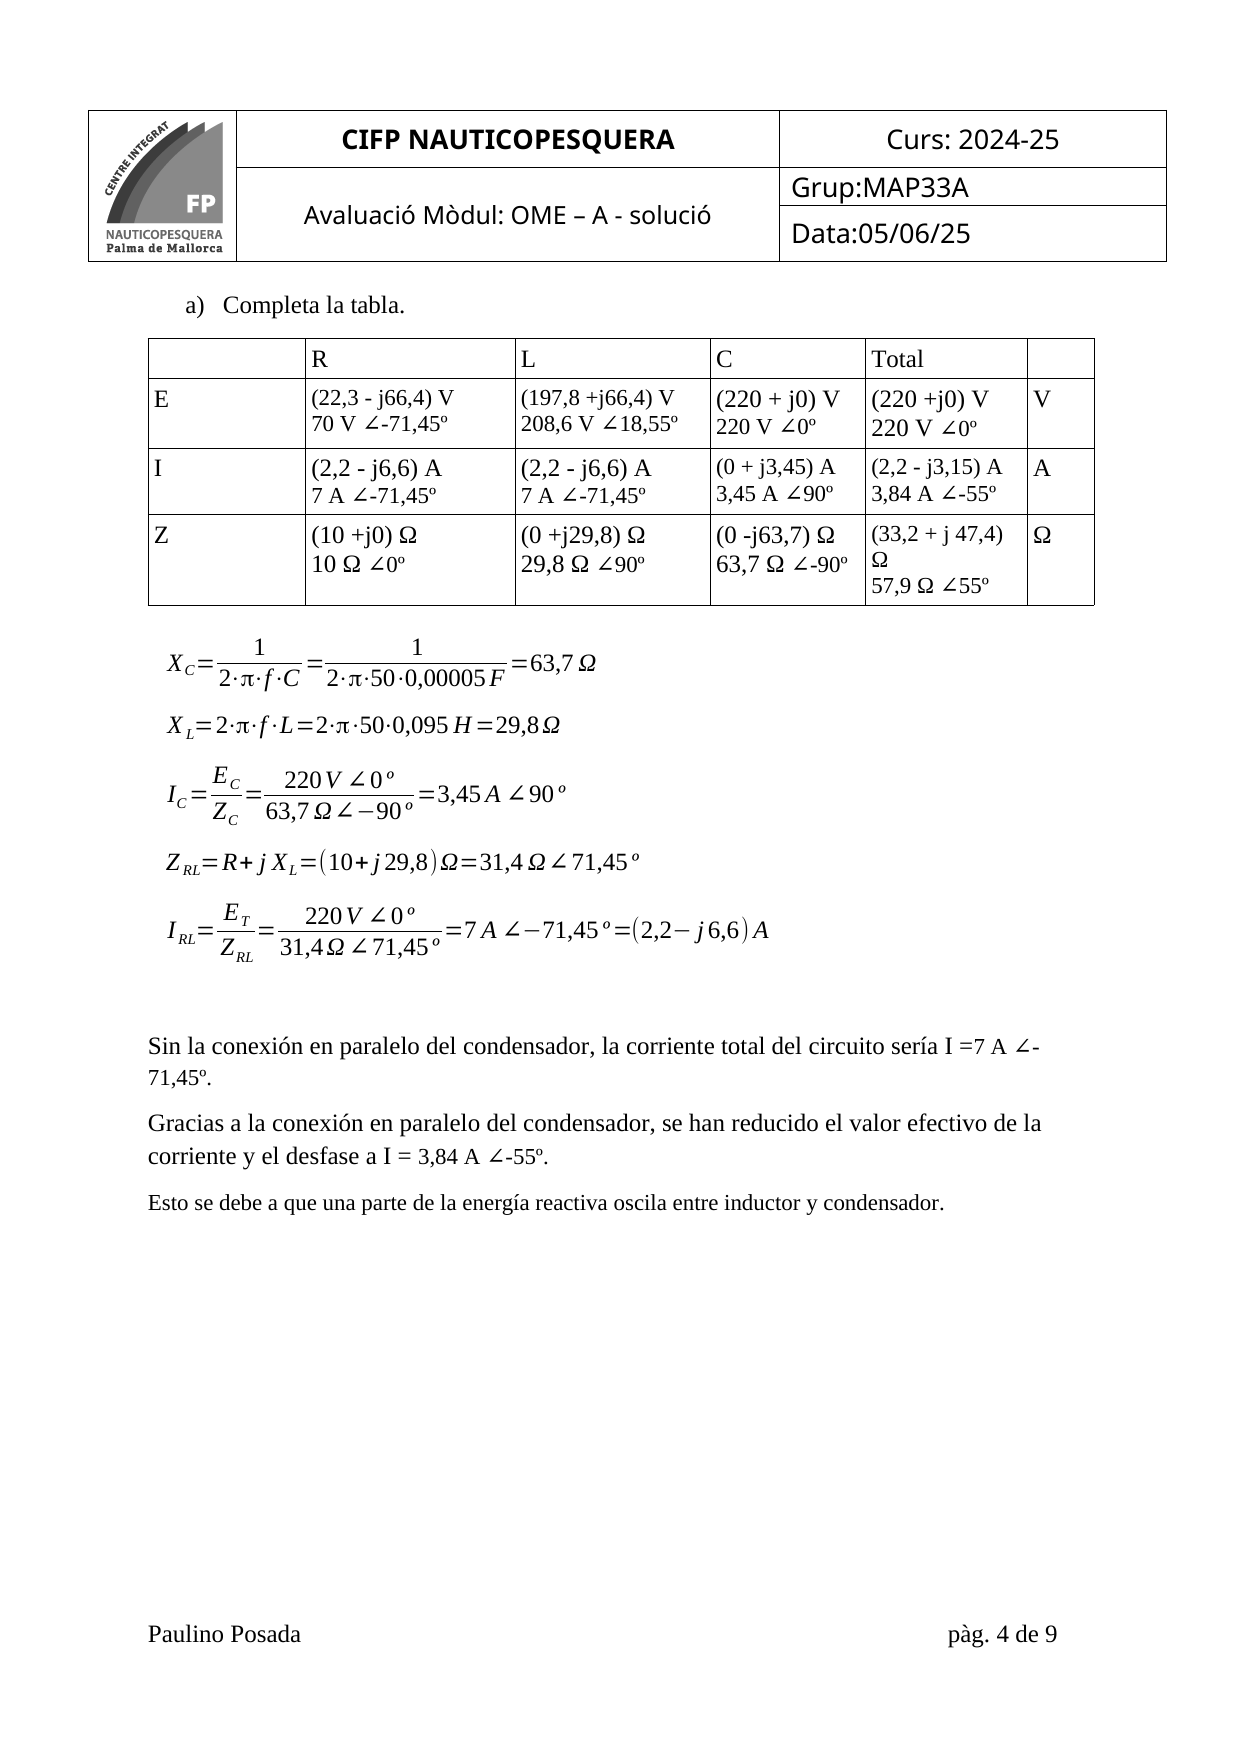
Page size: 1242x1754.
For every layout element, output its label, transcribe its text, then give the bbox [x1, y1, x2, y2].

table_header [1028, 339, 1094, 378]
table_header L [516, 339, 710, 378]
table_cell Ω [1028, 515, 1094, 605]
table_cell E [149, 379, 305, 447]
text Sin la conexión en paralelo del condensador, la corriente total del circuito sería I =7 A ∠-71,45º. [148, 1031, 1094, 1090]
table_cell (0 -j63,7) Ω 63,7 Ω ∠-90º [711, 515, 865, 605]
table_cell (33,2 + j 47,4) Ω 57,9 Ω ∠55º [866, 515, 1027, 605]
table_cell (197,8 +j66,4) V 208,6 V ∠18,55º [516, 379, 710, 447]
table_cell (2,2 - j6,6) A 7 A ∠-71,45º [516, 449, 710, 514]
table_cell (0 + j3,45) A 3,45 A ∠90º [711, 449, 865, 514]
table_cell (0 +j29,8) Ω 29,8 Ω ∠90º [516, 515, 710, 605]
table_cell (220 + j0) V 220 V ∠0º [711, 379, 865, 447]
table_cell A [1028, 449, 1094, 514]
table_cell V [1028, 379, 1094, 447]
table_cell (220 +j0) V 220 V ∠0º [866, 379, 1027, 447]
table_cell (22,3 - j66,4) V 70 V ∠-71,45º [306, 379, 515, 447]
table_cell (2,2 - j3,15) A 3,84 A ∠-55º [866, 449, 1027, 514]
table_cell I [149, 449, 305, 514]
table_cell (10 +j0) Ω 10 Ω ∠0º [306, 515, 515, 605]
table_header [149, 339, 305, 378]
table_header C [711, 339, 865, 378]
table_header R [306, 339, 515, 378]
list Completa la tabla. [185, 290, 1094, 319]
text Esto se debe a que una parte de la energía reactiva oscila entre inductor y condensador. [148, 1189, 1094, 1215]
table_cell (2,2 - j6,6) A 7 A ∠-71,45º [306, 449, 515, 514]
text Gracias a la conexión en paralelo del condensador, se han reducido el valor efectivo de la corriente y el desfase a I = 3,84 A ∠-55º. [148, 1108, 1094, 1170]
table_cell Z [149, 515, 305, 605]
picture [100, 111, 229, 260]
table_header Total [866, 339, 1027, 378]
